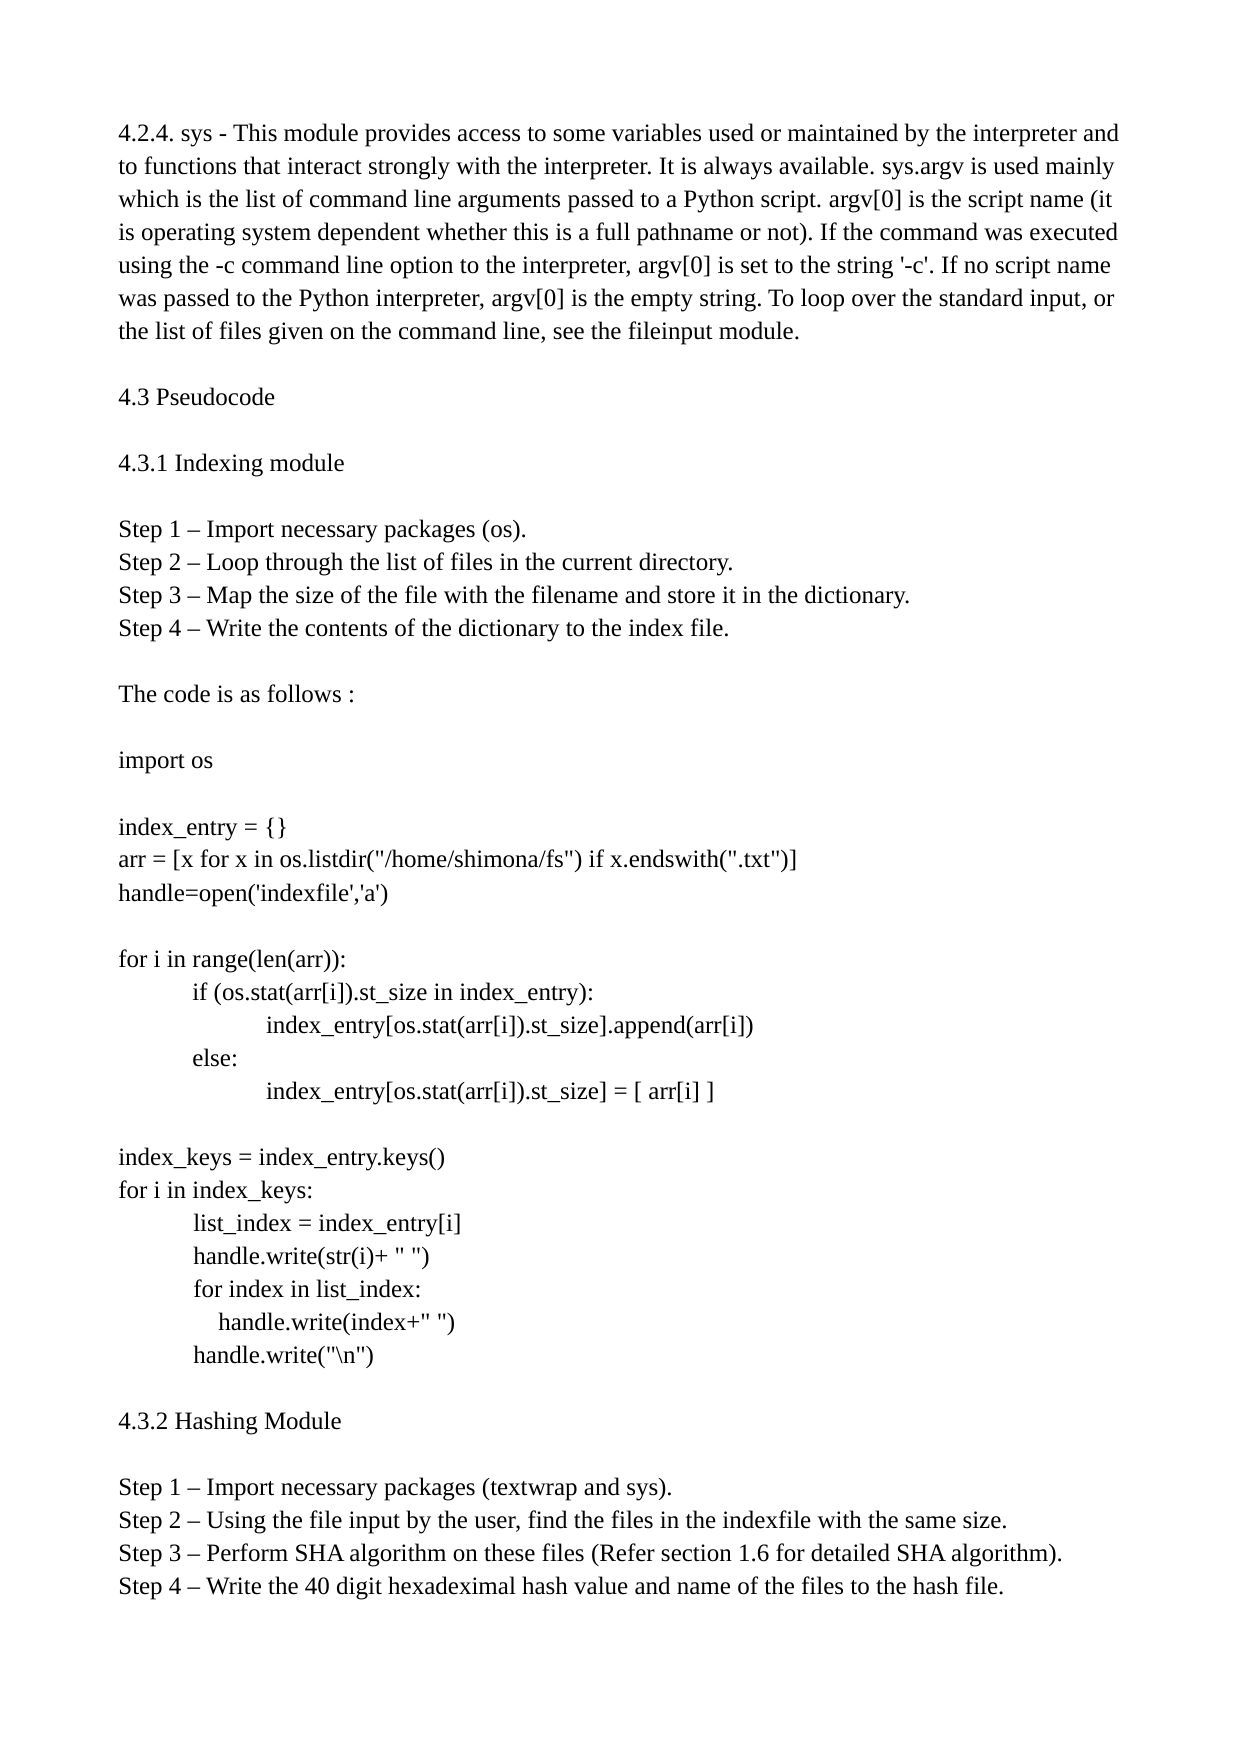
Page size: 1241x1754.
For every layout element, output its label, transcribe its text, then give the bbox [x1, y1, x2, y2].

text The code is as follows : [118, 679, 1122, 708]
text Step 3 – Map the size of the file with the filename and store it in the dictionary. [118, 580, 1122, 609]
text arr = [x for x in os.listdir("/home/shimona/fs") if x.endswith(".txt")] [118, 844, 1122, 873]
text for index in list_index: [118, 1274, 1122, 1303]
text list_index = index_entry[i] [118, 1208, 1122, 1237]
text 4.3 Pseudocode [118, 382, 1122, 411]
text index_keys = index_entry.keys() [118, 1142, 1122, 1171]
text if (os.stat(arr[i]).st_size in index_entry): [118, 977, 1122, 1005]
text index_entry = {} [118, 812, 1122, 840]
text Step 1 – Import necessary packages (textwrap and sys). [118, 1472, 1122, 1501]
text for i in index_keys: [118, 1175, 1122, 1203]
text index_entry[os.stat(arr[i]).st_size].append(arr[i]) [118, 1010, 1122, 1038]
text Step 4 – Write the 40 digit hexadeximal hash value and name of the files to the hash file. [118, 1571, 1122, 1600]
text index_entry[os.stat(arr[i]).st_size] = [ arr[i] ] [118, 1076, 1122, 1104]
text handle.write(str(i)+ " ") [118, 1241, 1122, 1269]
text else: [118, 1043, 1122, 1071]
text for i in range(len(arr)): [118, 944, 1122, 972]
text handle=open('indexfile','a') [118, 878, 1122, 906]
text Step 1 – Import necessary packages (os). [118, 514, 1122, 543]
text 4.3.1 Indexing module [118, 448, 1122, 477]
text Step 2 – Loop through the list of files in the current directory. [118, 547, 1122, 576]
text Step 3 – Perform SHA algorithm on these files (Refer section 1.6 for detailed SHA algorithm). [118, 1538, 1122, 1567]
text import os [118, 746, 1122, 774]
text 4.3.2 Hashing Module [118, 1406, 1122, 1435]
text handle.write("\n") [118, 1340, 1122, 1369]
text handle.write(index+" ") [118, 1307, 1122, 1336]
text 4.2.4. sys - This module provides access to some variables used or maintained by the interpreter and to functions that interact strongly with the interpreter. It is always available. sys.argv is used mainly which is the list of command line arguments passed to a Python script. argv[0] is the script name (it is operating system dependent whether this is a full pathname or not). If the command was executed using the -c command line option to the interpreter, argv[0] is set to the string '-c'. If no script name was passed to the Python interpreter, argv[0] is the empty string. To loop over the standard input, or the list of files given on the command line, see the fileinput module. [118, 118, 1122, 345]
text Step 2 – Using the file input by the user, find the files in the indexfile with the same size. [118, 1505, 1122, 1534]
text Step 4 – Write the contents of the dictionary to the index file. [118, 613, 1122, 642]
